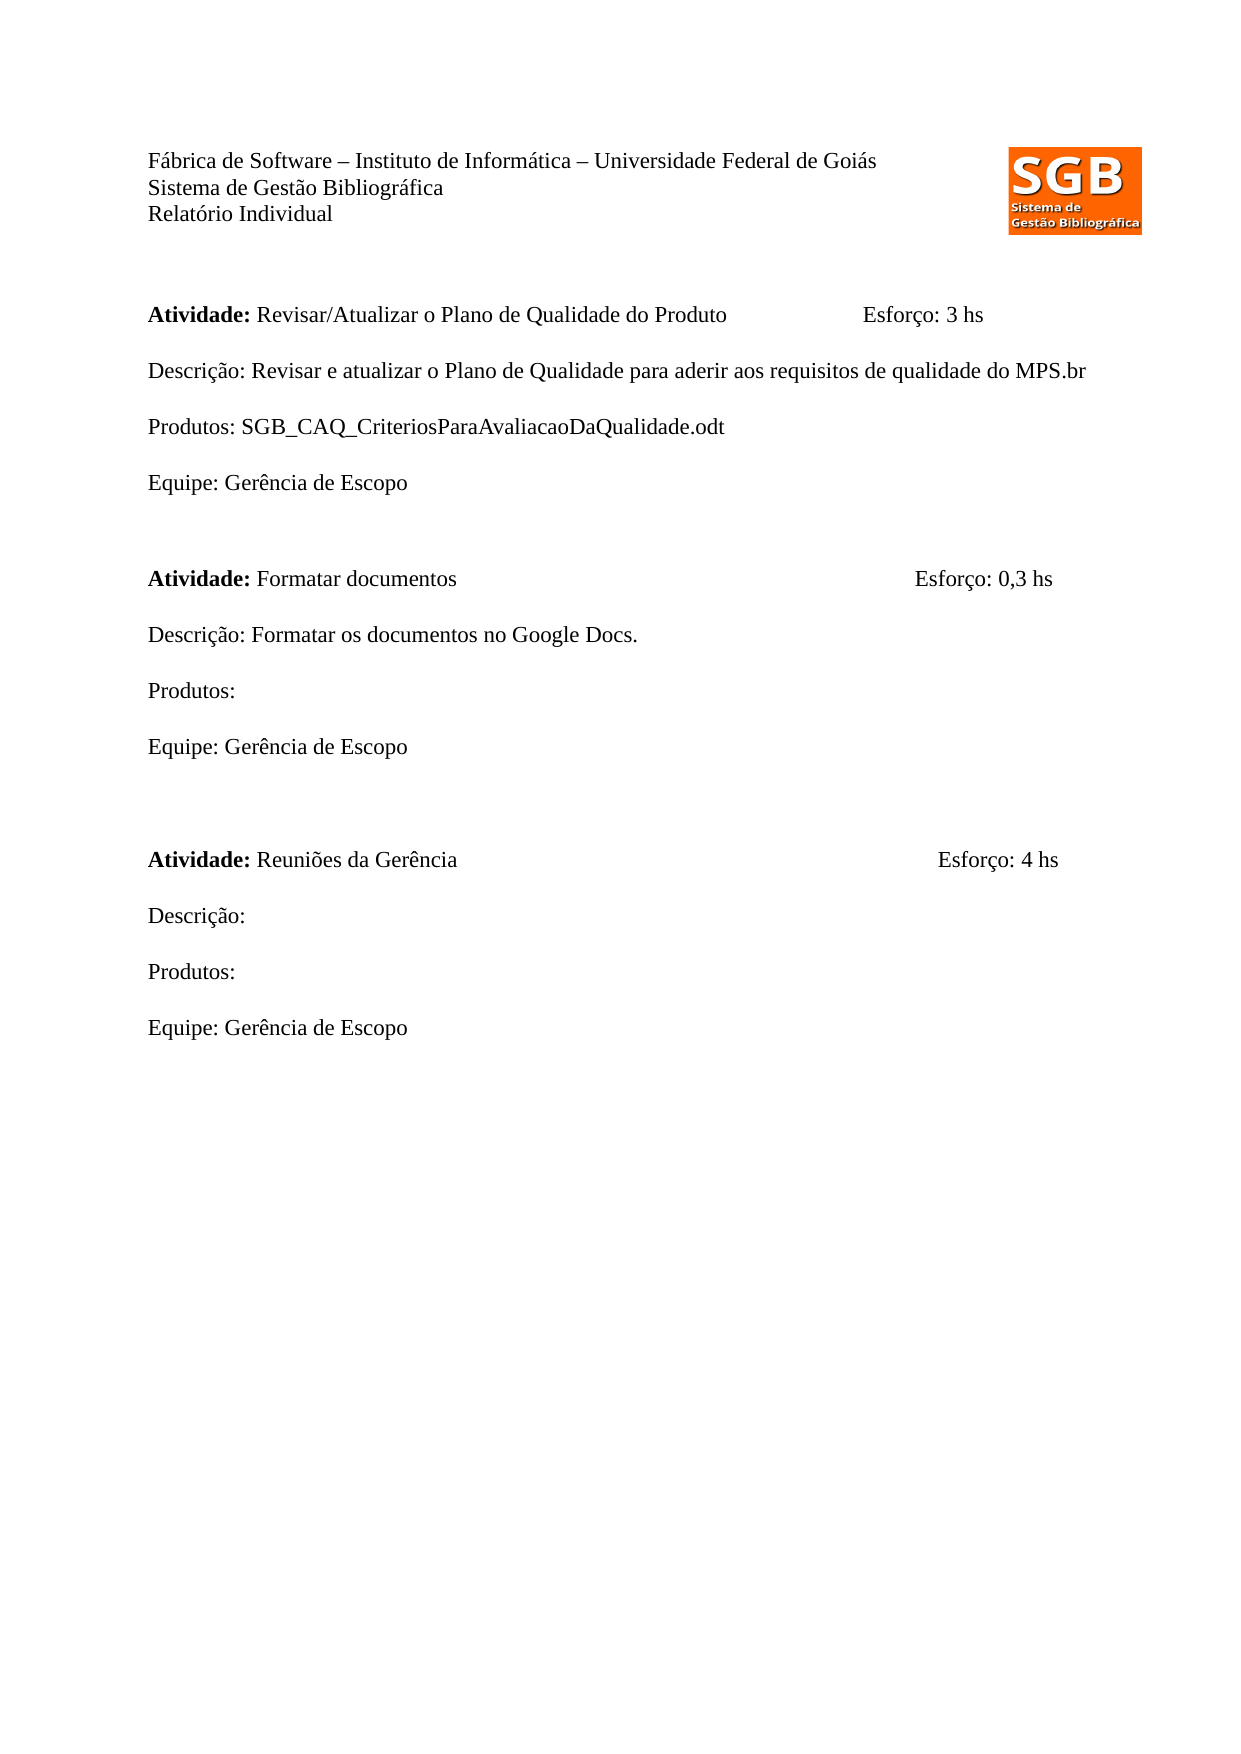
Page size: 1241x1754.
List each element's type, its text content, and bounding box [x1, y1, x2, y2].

text Produtos: [148, 958, 1093, 984]
picture [1008, 147, 1142, 235]
text Descrição: Formatar os documentos no Google Docs. [148, 621, 1093, 647]
text Equipe: Gerência de Escopo [148, 1014, 1093, 1041]
text Atividade: Formatar documentos Esforço: 0,3 hs [148, 565, 1093, 591]
text Produtos: SGB_CAQ_CriteriosParaAvaliacaoDaQualidade.odt [148, 413, 1093, 439]
text Equipe: Gerência de Escopo [148, 469, 1093, 496]
text Descrição: Revisar e atualizar o Plano de Qualidade para aderir aos requisitos de qualidade do MPS.br [148, 357, 1093, 383]
text Atividade: Revisar/Atualizar o Plano de Qualidade do Produto Esforço: 3 hs [148, 301, 1093, 327]
text Descrição: [148, 902, 1093, 928]
text Equipe: Gerência de Escopo [148, 733, 1093, 760]
text Atividade: Reuniões da Gerência Esforço: 4 hs [148, 846, 1093, 872]
text Produtos: [148, 677, 1093, 704]
